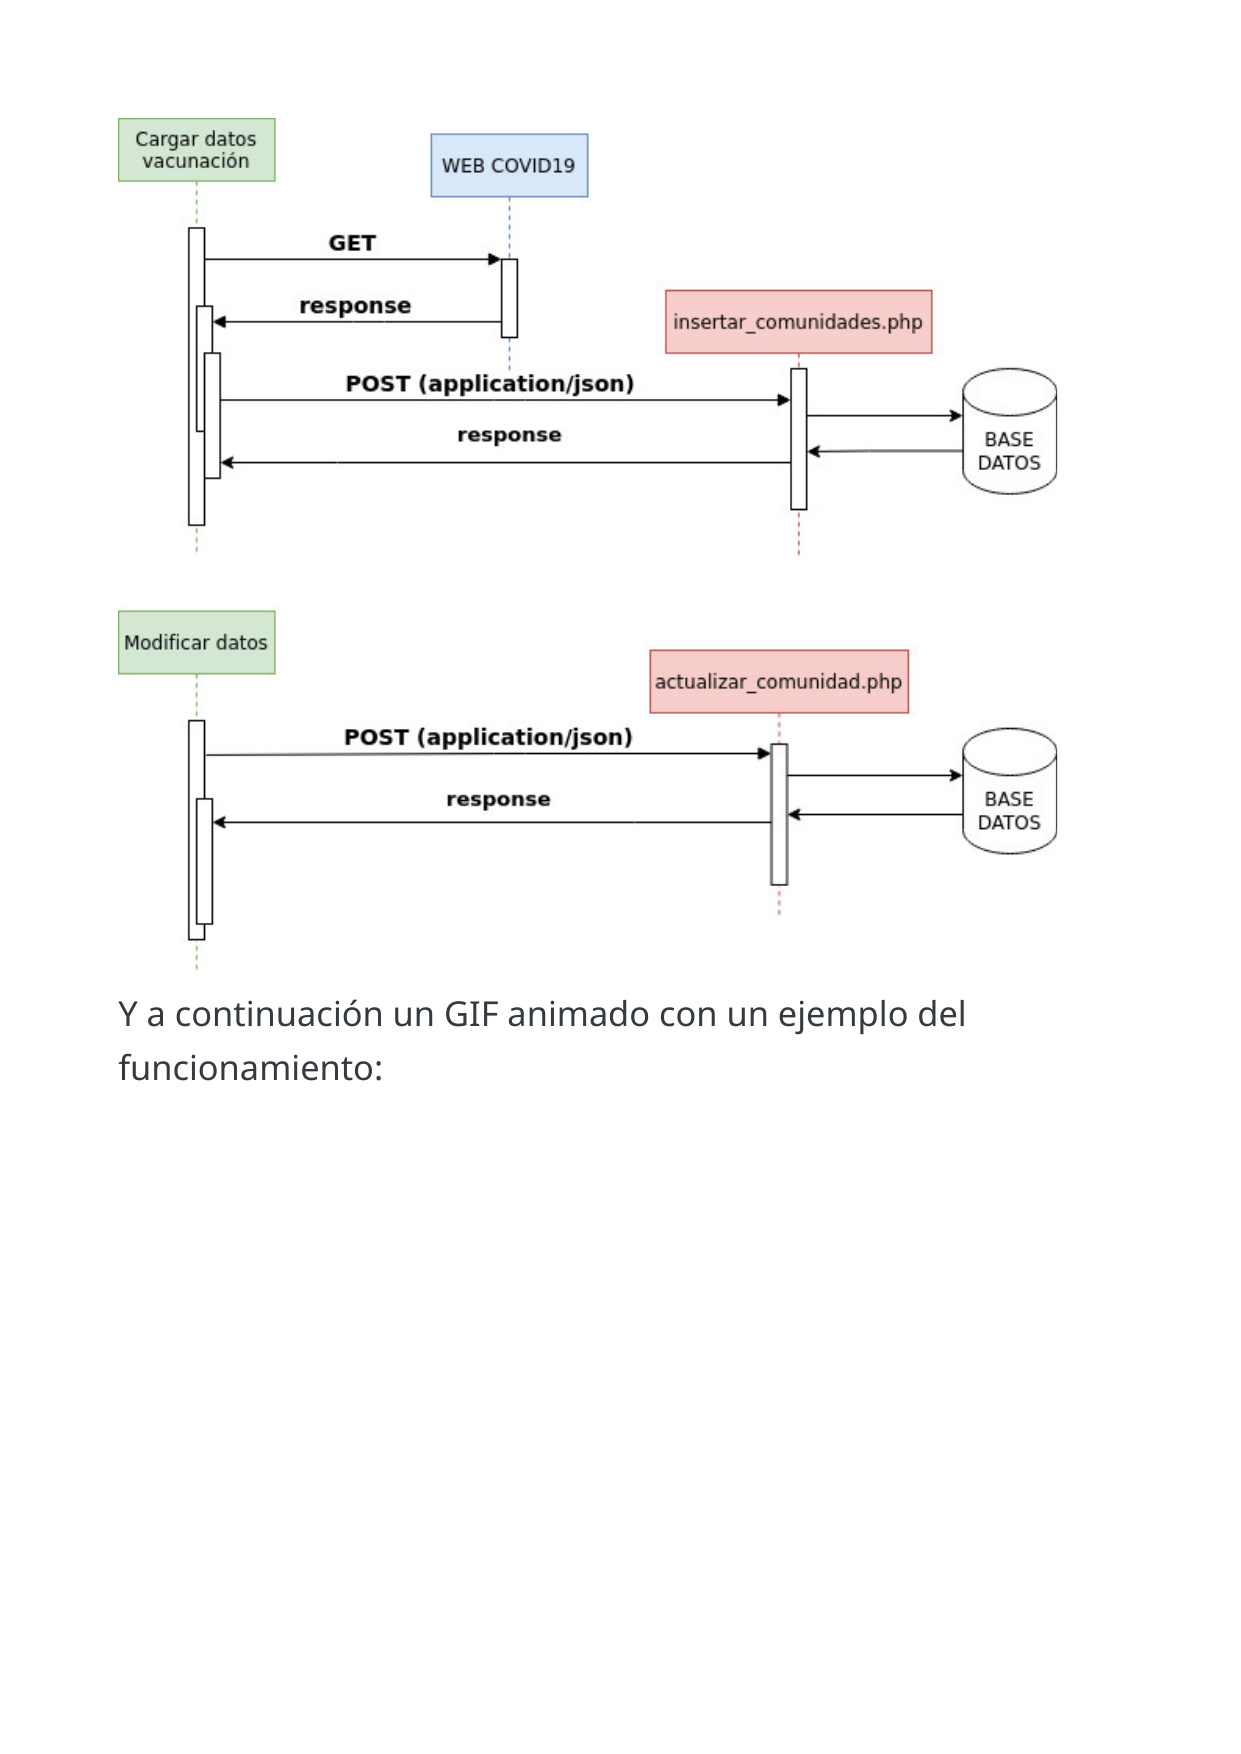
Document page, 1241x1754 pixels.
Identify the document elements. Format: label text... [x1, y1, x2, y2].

picture [118, 118, 1058, 972]
text Y a continuación un GIF animado con un ejemplo del funcionamiento: [118, 990, 1122, 1091]
